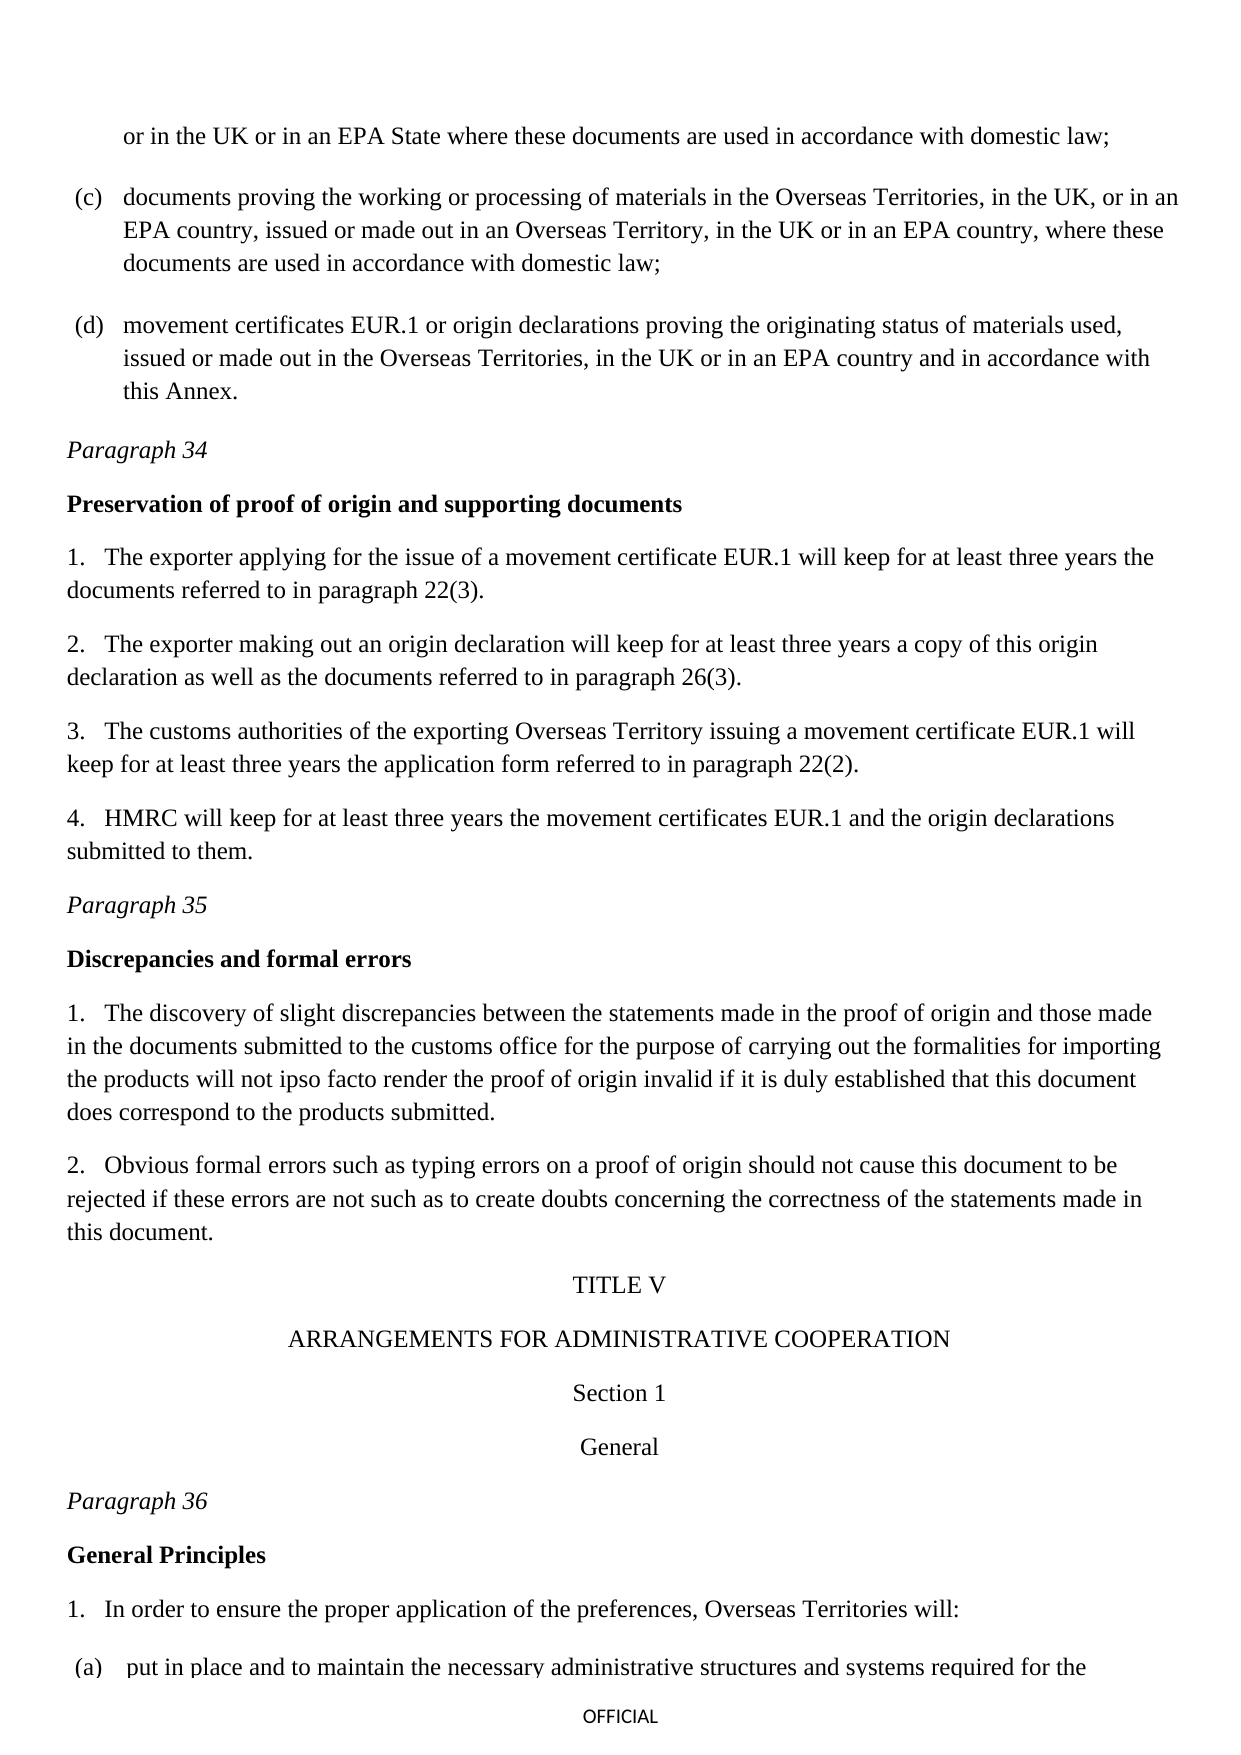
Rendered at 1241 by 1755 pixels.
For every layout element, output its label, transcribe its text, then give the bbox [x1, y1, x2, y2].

text Discrepancies and formal errors [67, 944, 1172, 973]
text Section 1 [67, 1378, 1172, 1407]
text 1. The exporter applying for the issue of a movement certificate EUR.1 will keep for at least three years the documents referred to in paragraph 22(3). [67, 542, 1172, 604]
text 2. Obvious formal errors such as typing errors on a proof of origin should not cause this document to be rejected if these errors are not such as to create doubts concerning the correctness of the statements made in this document. [67, 1151, 1172, 1245]
text TITLE V [67, 1271, 1172, 1299]
text 1. In order to ensure the proper application of the preferences, Overseas Territories will: [67, 1594, 1172, 1622]
table_header put in place and to maintain the necessary administrative structures and systems required for the implementation and management in that country of the rules and procedures laid down in this Annex, including where appropriate the arrangements necessary for the application of cumulation; [119, 1649, 1182, 1678]
text 1. The discovery of slight discrepancies between the statements made in the proof of origin and those made in the documents submitted to the customs office for the purpose of carrying out the formalities for importing the products will not ipso facto render the proof of origin invalid if it is duly established that this document does correspond to the products submitted. [67, 998, 1172, 1126]
table_cell documents proving the working or processing of materials in the Overseas Territories, in the UK, or in an EPA country, issued or made out in an Overseas Territory, in the UK or in an EPA country, where these documents are used in accordance with domestic law; [116, 180, 1182, 306]
text Paragraph 36 [67, 1486, 1172, 1515]
table_cell documents proving the originating status of materials used, issued or made out in an Overseas Territory, or in the UK or in an EPA State where these documents are used in accordance with domestic law; [116, 118, 1182, 178]
text Paragraph 35 [67, 890, 1172, 919]
table_cell (c) [67, 180, 114, 306]
text 4. HMRC will keep for at least three years the movement certificates EUR.1 and the origin declarations submitted to them. [67, 803, 1172, 865]
text 3. The customs authorities of the exporting Overseas Territory issuing a movement certificate EUR.1 will keep for at least three years the application form referred to in paragraph 22(2). [67, 716, 1172, 778]
text Preservation of proof of origin and supporting documents [67, 489, 1172, 517]
table_cell movement certificates EUR.1 or origin declarations proving the originating status of materials used, issued or made out in the Overseas Territories, in the UK or in an EPA country and in accordance with this Annex. [116, 307, 1182, 433]
table_cell (b) [67, 118, 114, 178]
text General [67, 1432, 1172, 1461]
table_cell (d) [67, 307, 114, 433]
text ARRANGEMENTS FOR ADMINISTRATIVE COOPERATION [67, 1324, 1172, 1353]
text General Principles [67, 1540, 1172, 1568]
text 2. The exporter making out an origin declaration will keep for at least three years a copy of this origin declaration as well as the documents referred to in paragraph 26(3). [67, 629, 1172, 691]
text Paragraph 34 [67, 435, 1172, 463]
table_header (a) [67, 1649, 118, 1678]
